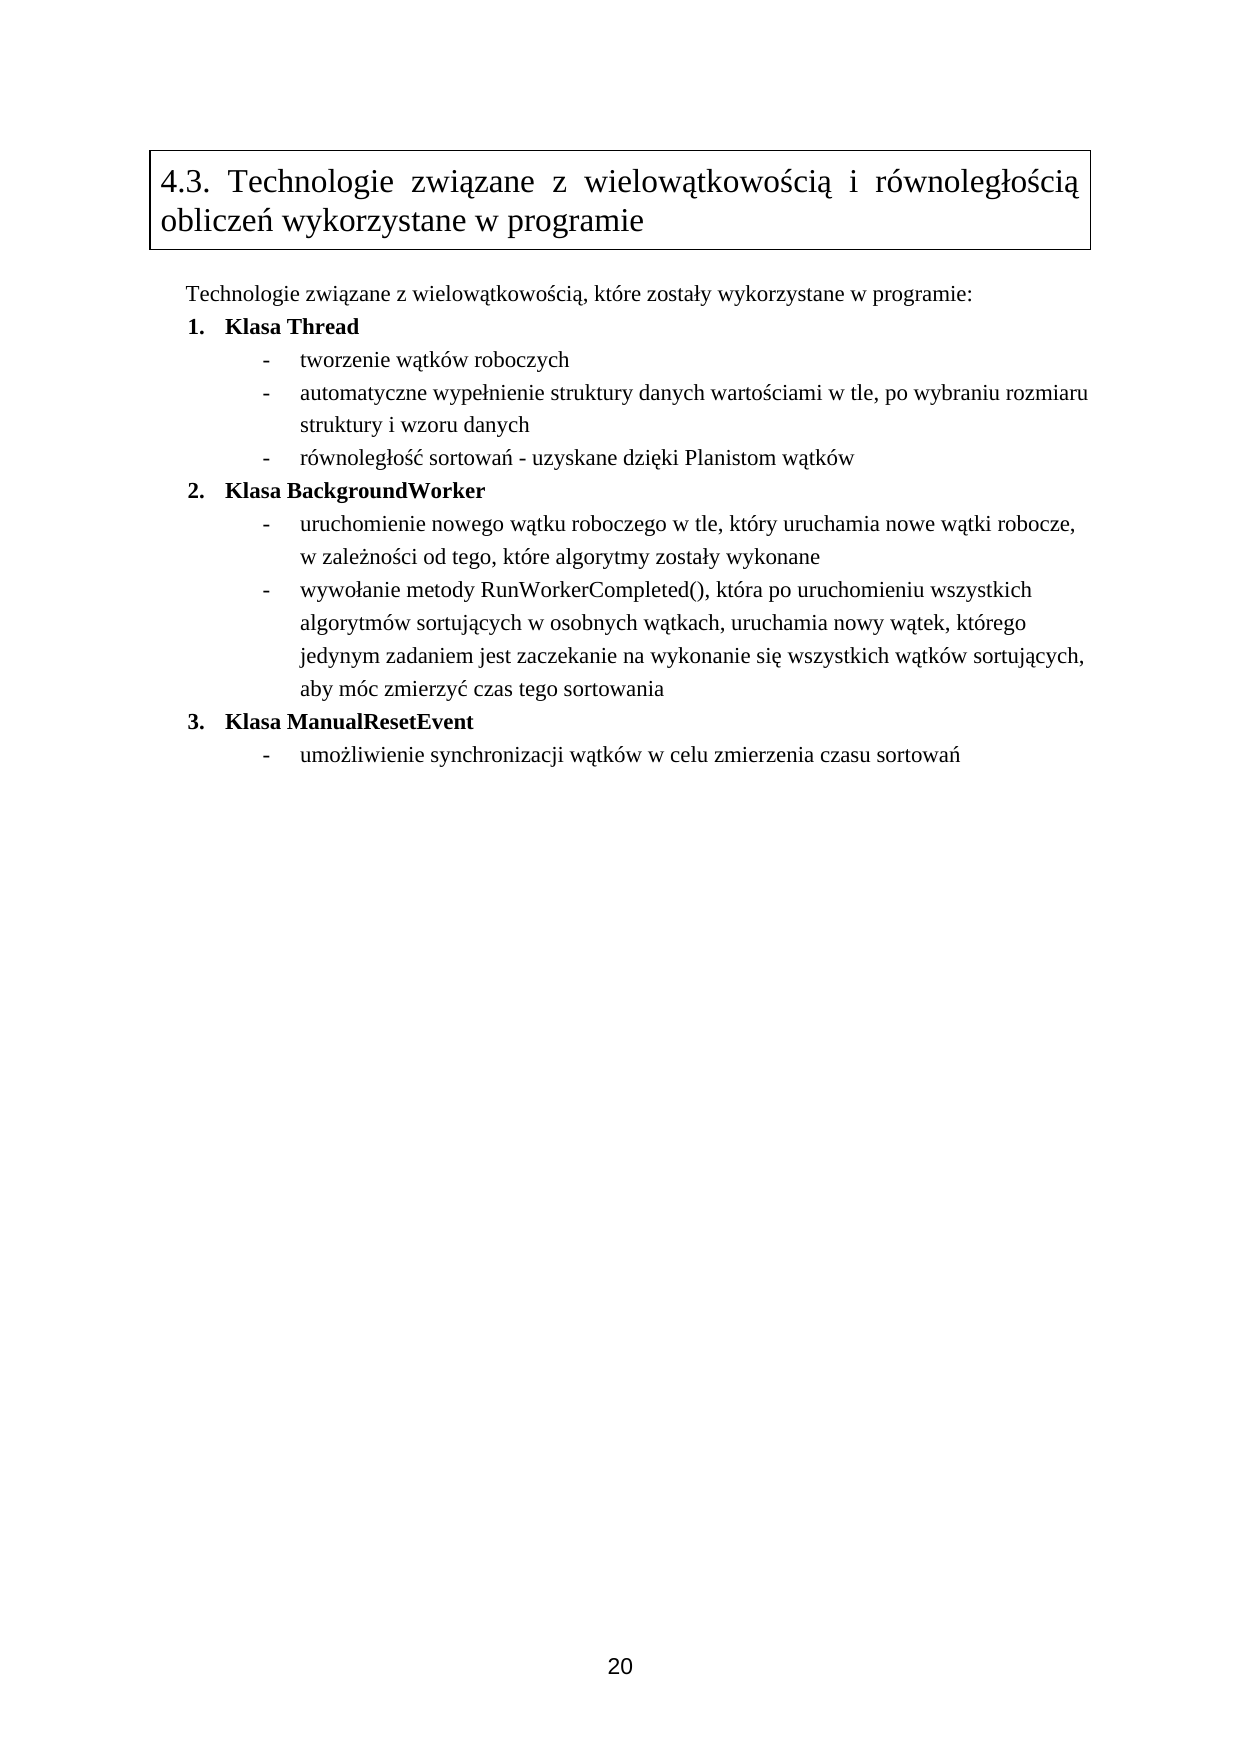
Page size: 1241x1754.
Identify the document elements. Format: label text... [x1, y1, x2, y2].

text Technologie związane z wielowątkowością, które zostały wykorzystane w programie: [150, 280, 1090, 306]
list równoległość sortowań - uzyskane dzięki Planistom wątków [262, 444, 1090, 471]
list Klasa Thread [187, 313, 1090, 339]
list Klasa BackgroundWorker [187, 477, 1090, 504]
list Klasa ManualResetEvent [187, 708, 1090, 734]
list tworzenie wątków roboczych [262, 346, 1090, 372]
list umożliwienie synchronizacji wątków w celu zmierzenia czasu sortowań [262, 741, 1090, 767]
list wywołanie metody RunWorkerCompleted(), która po uruchomieniu wszystkich algorytmów sortujących w osobnych wątkach, uruchamia nowy wątek, którego jedynym zadaniem jest zaczekanie na wykonanie się wszystkich wątków sortujących, aby móc zmierzyć czas tego sortowania [262, 576, 1090, 701]
list uruchomienie nowego wątku roboczego w tle, który uruchamia nowe wątki robocze, w zależności od tego, które algorytmy zostały wykonane [262, 510, 1090, 569]
table_header 4.3. Technologie związane z wielowątkowością i równoległością obliczeń wykorzystane w programie [151, 151, 1090, 248]
list automatyczne wypełnienie struktury danych wartościami w tle, po wybraniu rozmiaru struktury i wzoru danych [262, 378, 1090, 438]
